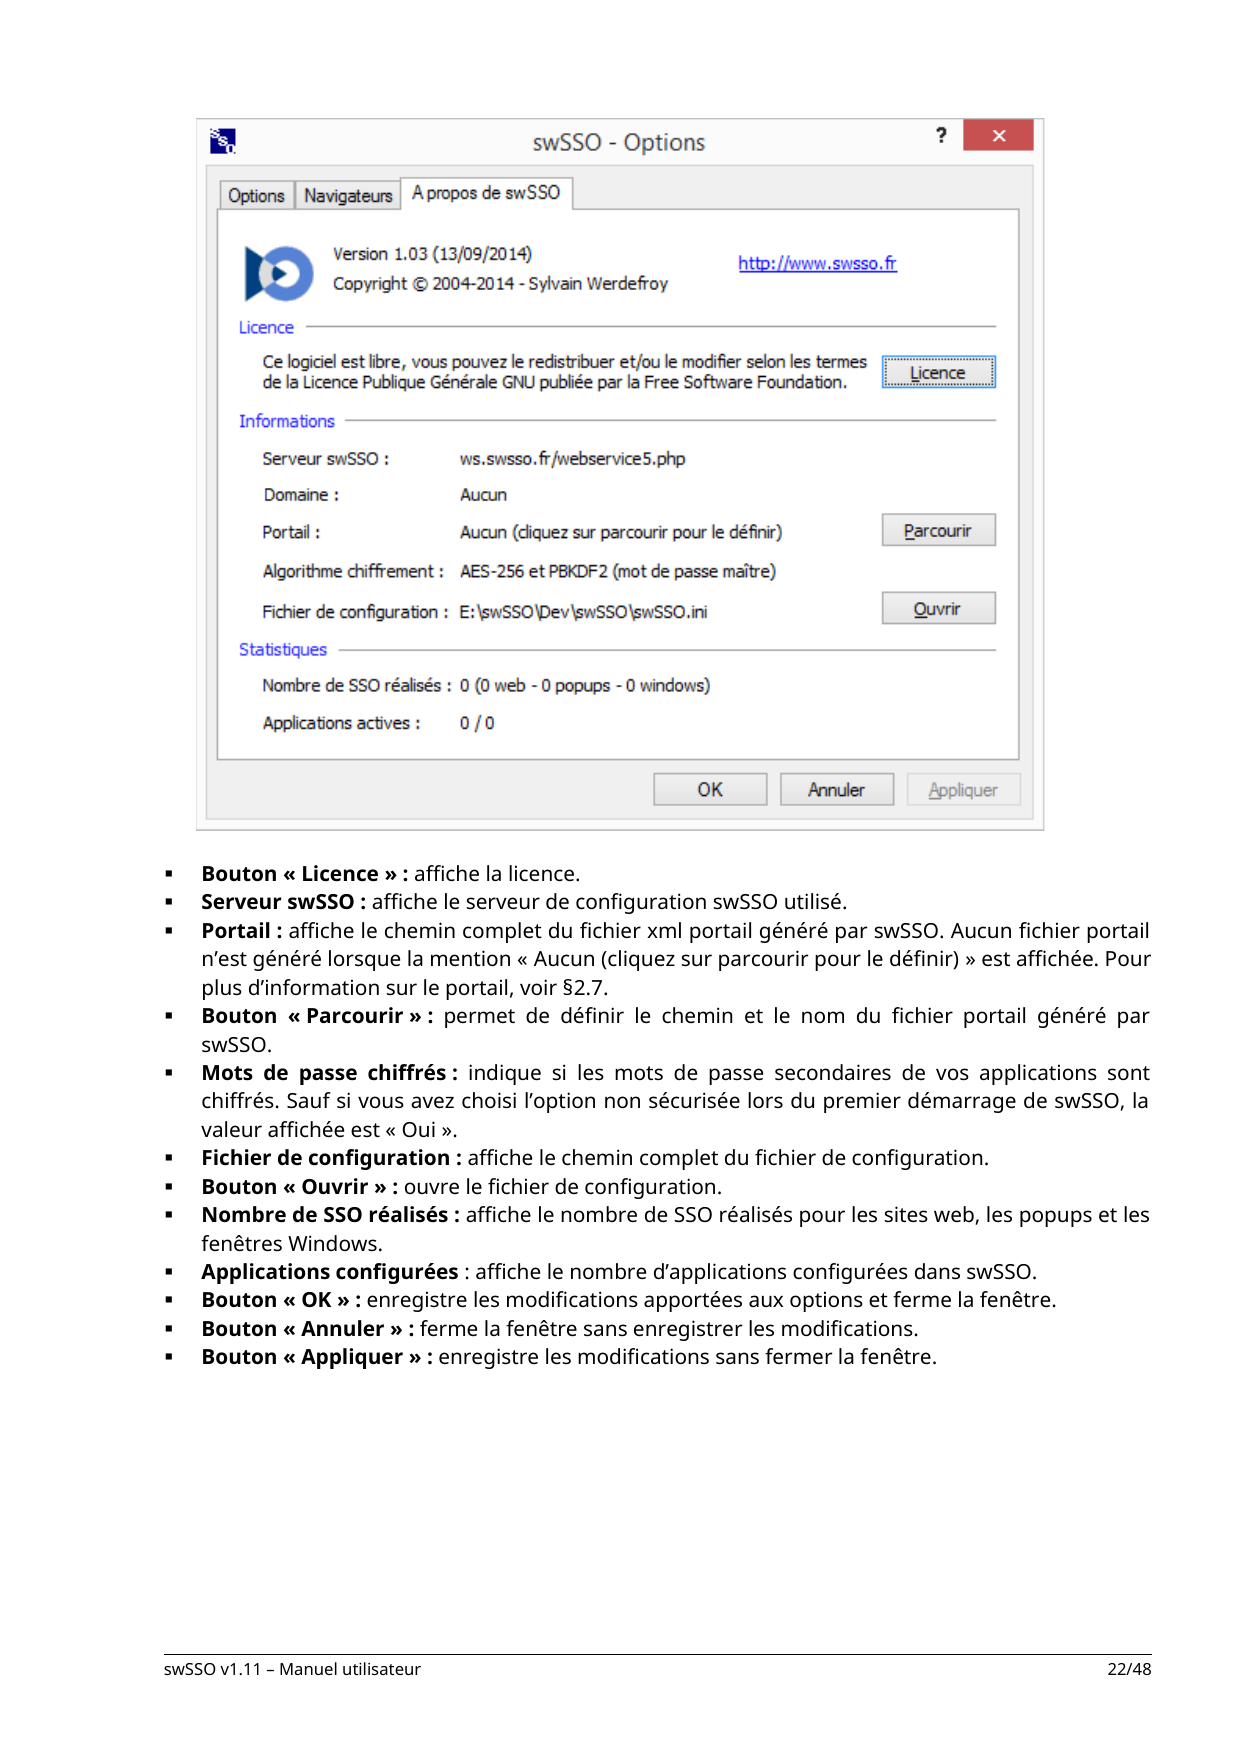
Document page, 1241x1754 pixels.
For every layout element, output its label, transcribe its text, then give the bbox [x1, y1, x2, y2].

list Mots de passe chiffrés : indique si les mots de passe secondaires de vos applications sont chiffrés. Sauf si vous avez choisi l’option non sécurisée lors du premier démarrage de swSSO, la valeur affichée est « Oui ». [164, 1058, 1152, 1143]
list Fichier de configuration : affiche le chemin complet du fichier de configuration. [164, 1143, 1152, 1172]
list Bouton « Ouvrir » : ouvre le fichier de configuration. [164, 1172, 1152, 1200]
list Nombre de SSO réalisés : affiche le nombre de SSO réalisés pour les sites web, les popups et les fenêtres Windows. [164, 1200, 1152, 1257]
list Bouton « Licence » : affiche la licence. [164, 859, 1152, 887]
list Bouton « Annuler » : ferme la fenêtre sans enregistrer les modifications. [164, 1314, 1152, 1342]
list Bouton « Appliquer » : enregistre les modifications sans fermer la fenêtre. [164, 1342, 1152, 1371]
picture [196, 118, 1045, 831]
list Portail : affiche le chemin complet du fichier xml portail généré par swSSO. Aucun fichier portail n’est généré lorsque la mention « Aucun (cliquez sur parcourir pour le définir) » est affichée. Pour plus d’information sur le portail, voir §2.7. [164, 916, 1152, 1001]
list Bouton « OK » : enregistre les modifications apportées aux options et ferme la fenêtre. [164, 1286, 1152, 1314]
list Applications configurées : affiche le nombre d’applications configurées dans swSSO. [164, 1257, 1152, 1286]
list Serveur swSSO : affiche le serveur de configuration swSSO utilisé. [164, 887, 1152, 916]
list Bouton « Parcourir » : permet de définir le chemin et le nom du fichier portail généré par swSSO. [164, 1001, 1152, 1058]
